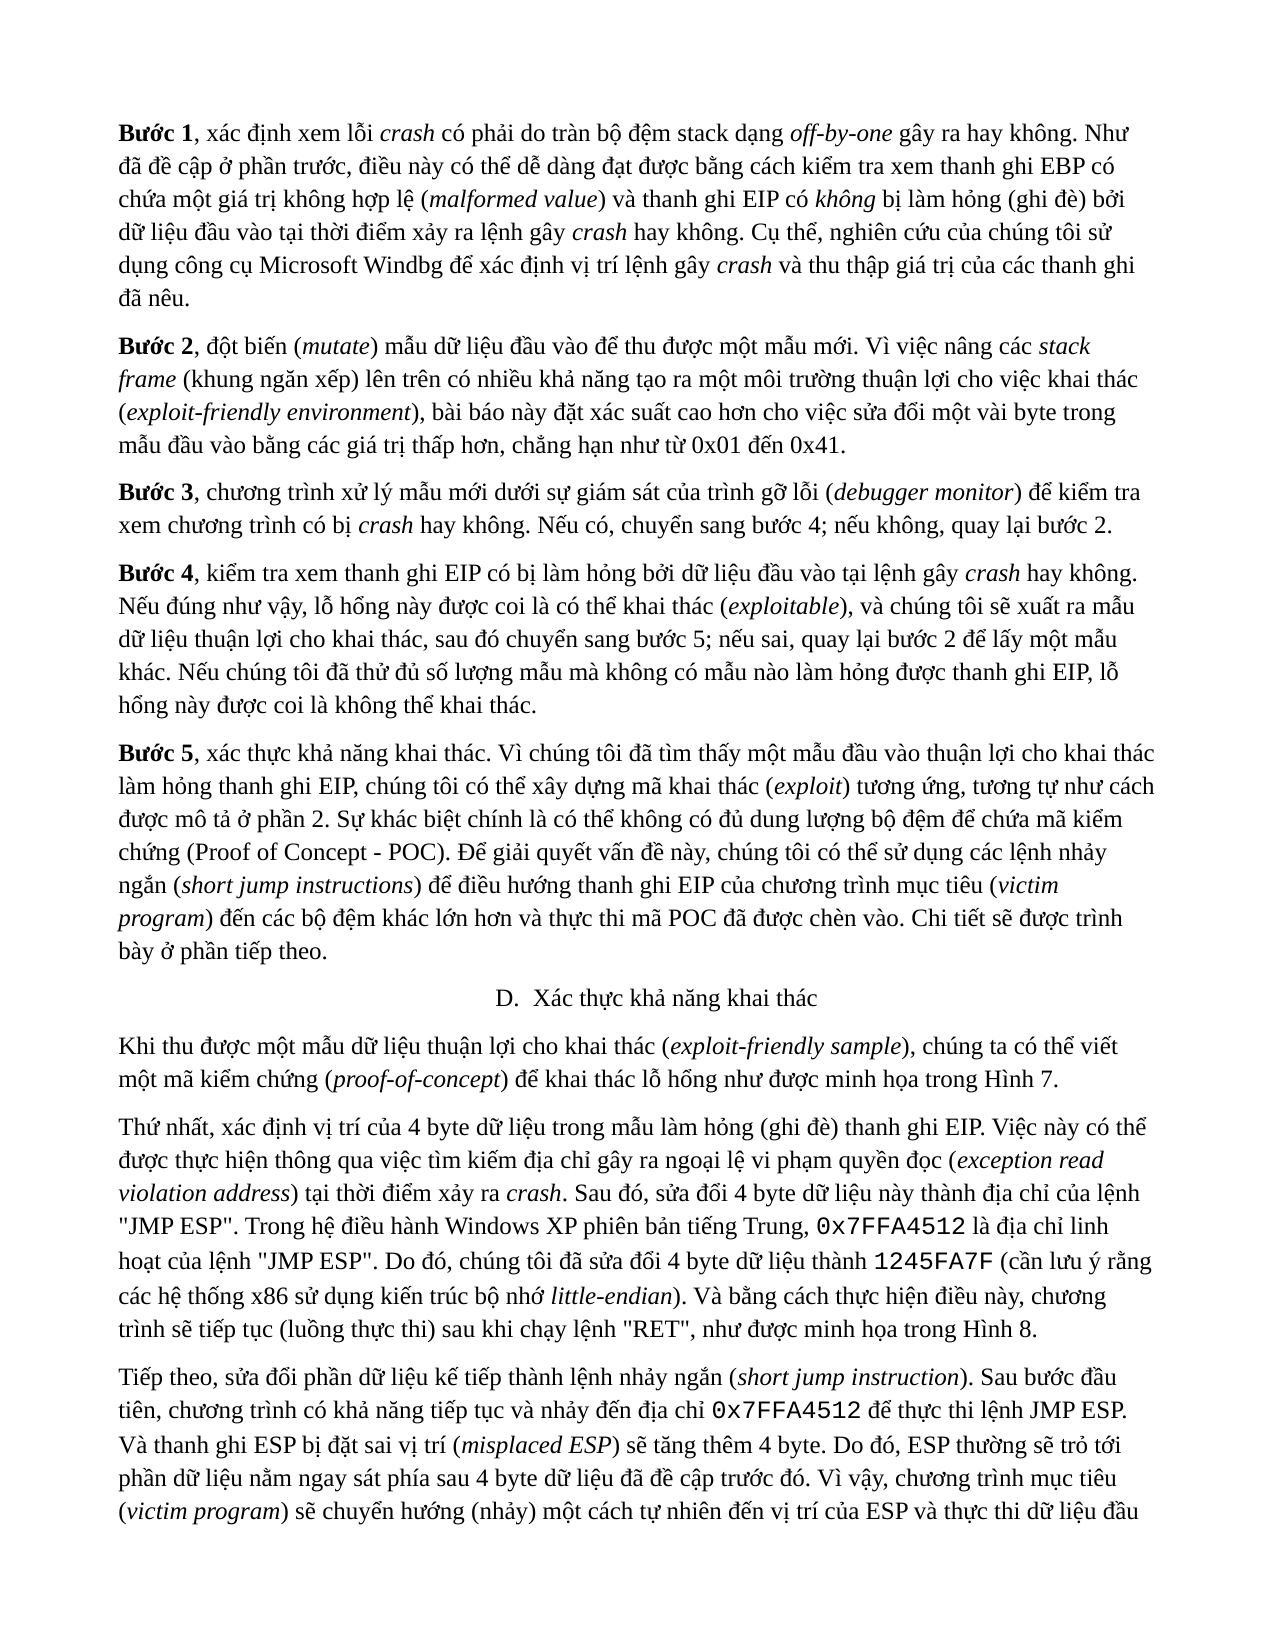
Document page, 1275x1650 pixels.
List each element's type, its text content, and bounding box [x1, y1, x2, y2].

text Khi thu được một mẫu dữ liệu thuận lợi cho khai thác (exploit-friendly sample), chúng ta có thể viết một mã kiểm chứng (proof-of-concept) để khai thác lỗ hổng như được minh họa trong Hình 7. [118, 1031, 1157, 1093]
text Bước 3, chương trình xử lý mẫu mới dưới sự giám sát của trình gỡ lỗi (debugger monitor) để kiểm tra xem chương trình có bị crash hay không. Nếu có, chuyển sang bước 4; nếu không, quay lại bước 2. [118, 477, 1157, 539]
text Bước 2, đột biến (mutate) mẫu dữ liệu đầu vào để thu được một mẫu mới. Vì việc nâng các stack frame (khung ngăn xếp) lên trên có nhiều khả năng tạo ra một môi trường thuận lợi cho việc khai thác (exploit-friendly environment), bài báo này đặt xác suất cao hơn cho việc sửa đổi một vài byte trong mẫu đầu vào bằng các giá trị thấp hơn, chẳng hạn như từ 0x01 đến 0x41. [118, 331, 1157, 459]
text Bước 4, kiểm tra xem thanh ghi EIP có bị làm hỏng bởi dữ liệu đầu vào tại lệnh gây crash hay không. Nếu đúng như vậy, lỗ hổng này được coi là có thể khai thác (exploitable), và chúng tôi sẽ xuất ra mẫu dữ liệu thuận lợi cho khai thác, sau đó chuyển sang bước 5; nếu sai, quay lại bước 2 để lấy một mẫu khác. Nếu chúng tôi đã thử đủ số lượng mẫu mà không có mẫu nào làm hỏng được thanh ghi EIP, lỗ hổng này được coi là không thể khai thác. [118, 558, 1157, 719]
list Xác thực khả năng khai thác [156, 983, 1157, 1012]
text Thứ nhất, xác định vị trí của 4 byte dữ liệu trong mẫu làm hỏng (ghi đè) thanh ghi EIP. Việc này có thể được thực hiện thông qua việc tìm kiếm địa chỉ gây ra ngoại lệ vi phạm quyền đọc (exception read violation address) tại thời điểm xảy ra crash. Sau đó, sửa đổi 4 byte dữ liệu này thành địa chỉ của lệnh "JMP ESP". Trong hệ điều hành Windows XP phiên bản tiếng Trung, 0x7FFA4512 là địa chỉ linh hoạt của lệnh "JMP ESP". Do đó, chúng tôi đã sửa đổi 4 byte dữ liệu thành 1245FA7F (cần lưu ý rằng các hệ thống x86 sử dụng kiến trúc bộ nhớ little-endian). Và bằng cách thực hiện điều này, chương trình sẽ tiếp tục (luồng thực thi) sau khi chạy lệnh "RET", như được minh họa trong Hình 8. [118, 1112, 1157, 1343]
text Tiếp theo, sửa đổi phần dữ liệu kế tiếp thành lệnh nhảy ngắn (short jump instruction). Sau bước đầu tiên, chương trình có khả năng tiếp tục và nhảy đến địa chỉ 0x7FFA4512 để thực thi lệnh JMP ESP. Và thanh ghi ESP bị đặt sai vị trí (misplaced ESP) sẽ tăng thêm 4 byte. Do đó, ESP thường sẽ trỏ tới phần dữ liệu nằm ngay sát phía sau 4 byte dữ liệu đã đề cập trước đó. Vì vậy, chương trình mục tiêu (victim program) sẽ chuyển hướng (nhảy) một cách tự nhiên đến vị trí của ESP và thực thi dữ liệu đầu [118, 1362, 1157, 1524]
text Bước 1, xác định xem lỗi crash có phải do tràn bộ đệm stack dạng off-by-one gây ra hay không. Như đã đề cập ở phần trước, điều này có thể dễ dàng đạt được bằng cách kiểm tra xem thanh ghi EBP có chứa một giá trị không hợp lệ (malformed value) và thanh ghi EIP có không bị làm hỏng (ghi đè) bởi dữ liệu đầu vào tại thời điểm xảy ra lệnh gây crash hay không. Cụ thể, nghiên cứu của chúng tôi sử dụng công cụ Microsoft Windbg để xác định vị trí lệnh gây crash và thu thập giá trị của các thanh ghi đã nêu. [118, 118, 1157, 312]
text Bước 5, xác thực khả năng khai thác. Vì chúng tôi đã tìm thấy một mẫu đầu vào thuận lợi cho khai thác làm hỏng thanh ghi EIP, chúng tôi có thể xây dựng mã khai thác (exploit) tương ứng, tương tự như cách được mô tả ở phần 2. Sự khác biệt chính là có thể không có đủ dung lượng bộ đệm để chứa mã kiểm chứng (Proof of Concept - POC). Để giải quyết vấn đề này, chúng tôi có thể sử dụng các lệnh nhảy ngắn (short jump instructions) để điều hướng thanh ghi EIP của chương trình mục tiêu (victim program) đến các bộ đệm khác lớn hơn và thực thi mã POC đã được chèn vào. Chi tiết sẽ được trình bày ở phần tiếp theo. [118, 738, 1157, 965]
